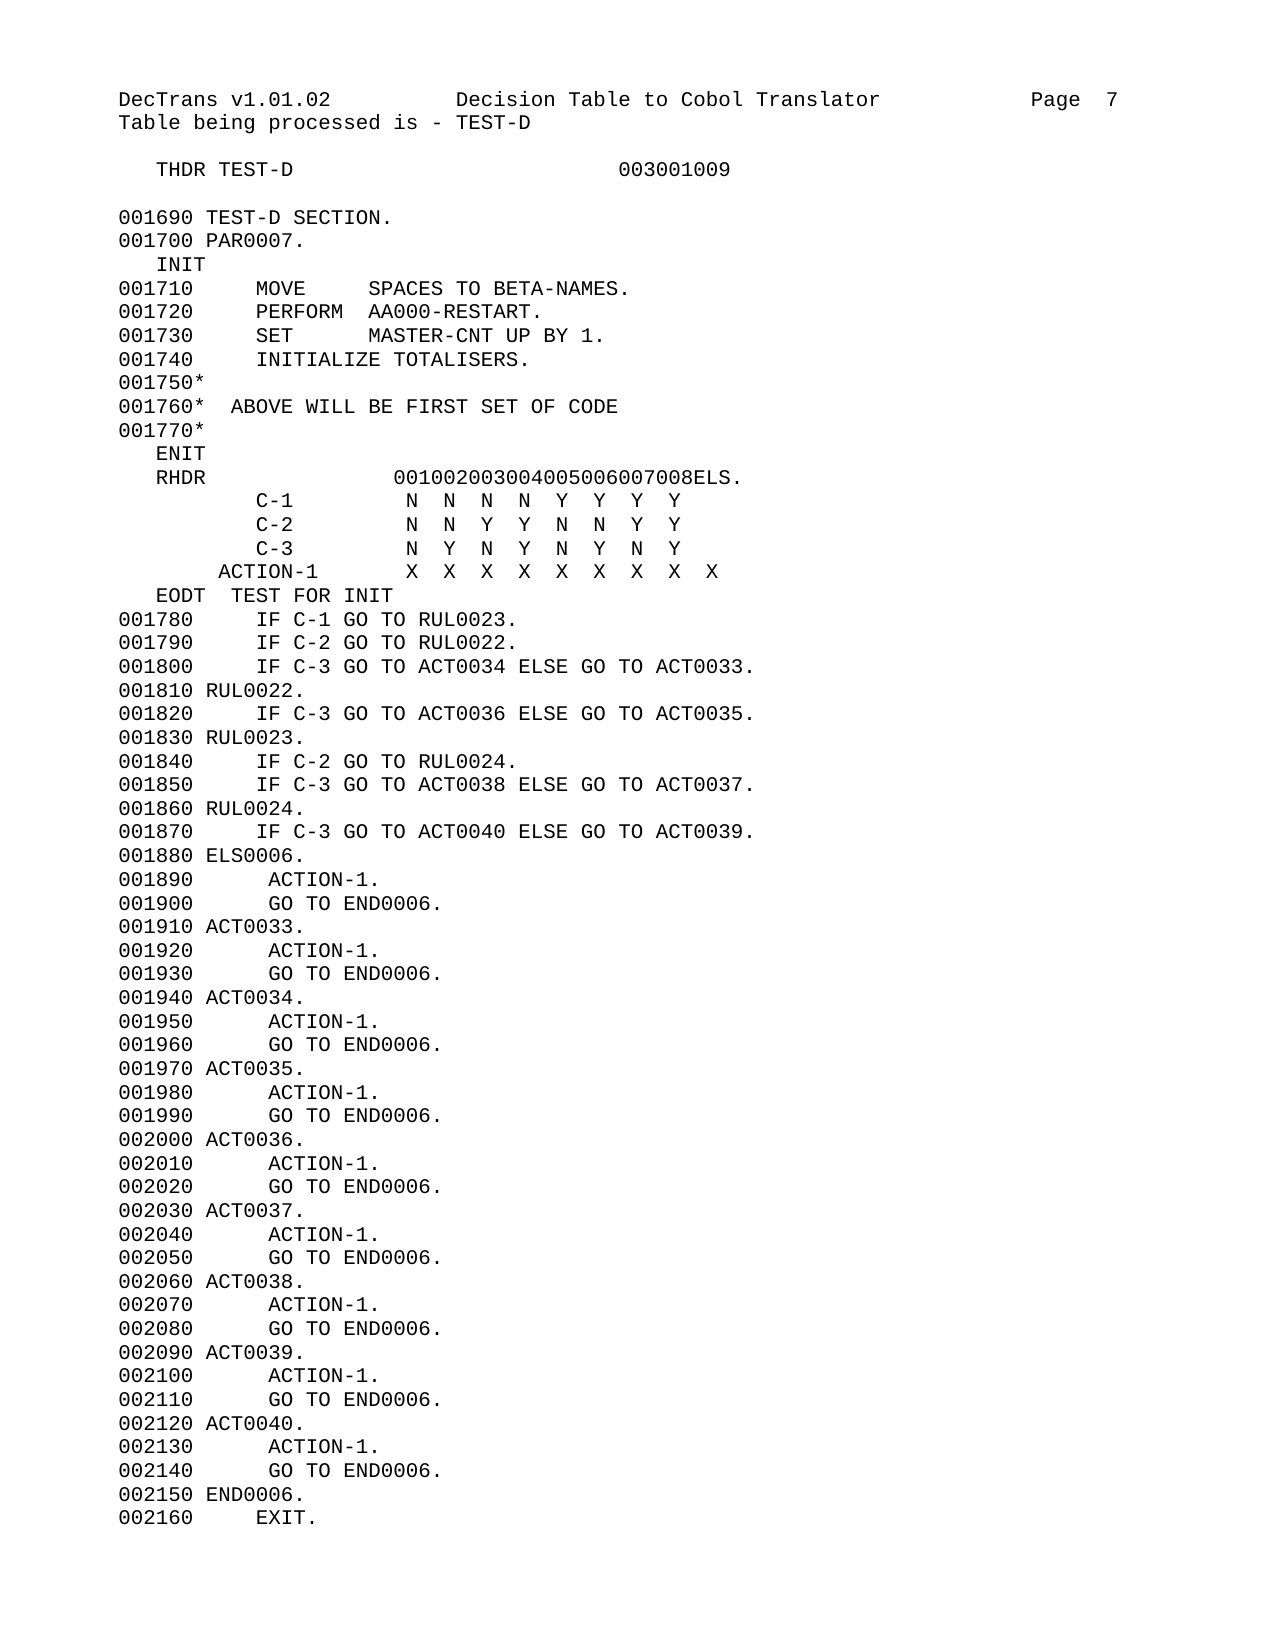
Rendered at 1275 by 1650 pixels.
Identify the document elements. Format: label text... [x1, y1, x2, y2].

text ENIT [118, 443, 1157, 467]
text 001730 SET MASTER-CNT UP BY 1. [118, 325, 1157, 349]
text 001710 MOVE SPACES TO BETA-NAMES. [118, 278, 1157, 301]
text C-1 N N N N Y Y Y Y [118, 491, 1157, 514]
text 002160 EXIT. [118, 1507, 1157, 1531]
text 001750* [118, 372, 1157, 396]
text 001720 PERFORM AA000-RESTART. [118, 301, 1157, 325]
text 001890 ACTION-1. [118, 869, 1157, 892]
text Table being processed is - TEST-D [118, 112, 1157, 136]
text 001880 ELS0006. [118, 845, 1157, 869]
text 001920 ACTION-1. [118, 940, 1157, 963]
text 002050 GO TO END0006. [118, 1247, 1157, 1271]
text ACTION-1 X X X X X X X X X [118, 561, 1157, 585]
text 001740 INITIALIZE TOTALISERS. [118, 349, 1157, 372]
text 001770* [118, 419, 1157, 443]
text 002020 GO TO END0006. [118, 1176, 1157, 1200]
text 001950 ACTION-1. [118, 1011, 1157, 1034]
text 002140 GO TO END0006. [118, 1460, 1157, 1484]
text 001990 GO TO END0006. [118, 1105, 1157, 1129]
text 001850 IF C-3 GO TO ACT0038 ELSE GO TO ACT0037. [118, 774, 1157, 798]
text 002010 ACTION-1. [118, 1153, 1157, 1176]
text 001760* ABOVE WILL BE FIRST SET OF CODE [118, 396, 1157, 419]
text 001930 GO TO END0006. [118, 963, 1157, 987]
text 001900 GO TO END0006. [118, 892, 1157, 916]
text 002100 ACTION-1. [118, 1365, 1157, 1389]
text 001690 TEST-D SECTION. [118, 207, 1157, 230]
text C-3 N Y N Y N Y N Y [118, 538, 1157, 561]
text 002150 END0006. [118, 1484, 1157, 1507]
text 001870 IF C-3 GO TO ACT0040 ELSE GO TO ACT0039. [118, 822, 1157, 845]
text 001860 RUL0024. [118, 798, 1157, 822]
text 002130 ACTION-1. [118, 1436, 1157, 1460]
text 002080 GO TO END0006. [118, 1318, 1157, 1342]
text INIT [118, 254, 1157, 278]
text 001960 GO TO END0006. [118, 1034, 1157, 1058]
text 002040 ACTION-1. [118, 1223, 1157, 1247]
text RHDR 001002003004005006007008ELS. [118, 467, 1157, 491]
text 002070 ACTION-1. [118, 1294, 1157, 1318]
text 001820 IF C-3 GO TO ACT0036 ELSE GO TO ACT0035. [118, 703, 1157, 727]
text 002090 ACT0039. [118, 1342, 1157, 1365]
text DecTrans v1.01.02 Decision Table to Cobol Translator Page 7 [118, 88, 1157, 112]
text 001840 IF C-2 GO TO RUL0024. [118, 751, 1157, 774]
text 001810 RUL0022. [118, 680, 1157, 703]
text C-2 N N Y Y N N Y Y [118, 514, 1157, 538]
text 002120 ACT0040. [118, 1413, 1157, 1436]
text 002110 GO TO END0006. [118, 1389, 1157, 1413]
text 002030 ACT0037. [118, 1200, 1157, 1223]
text 002000 ACT0036. [118, 1129, 1157, 1153]
text 002060 ACT0038. [118, 1271, 1157, 1294]
text 001910 ACT0033. [118, 916, 1157, 940]
text EODT TEST FOR INIT [118, 585, 1157, 609]
text 001790 IF C-2 GO TO RUL0022. [118, 632, 1157, 656]
text 001780 IF C-1 GO TO RUL0023. [118, 609, 1157, 632]
text 001700 PAR0007. [118, 230, 1157, 254]
text 001970 ACT0035. [118, 1058, 1157, 1082]
text 001940 ACT0034. [118, 987, 1157, 1011]
text THDR TEST-D 003001009 [118, 159, 1157, 183]
text 001830 RUL0023. [118, 727, 1157, 751]
text 001980 ACTION-1. [118, 1082, 1157, 1105]
text 001800 IF C-3 GO TO ACT0034 ELSE GO TO ACT0033. [118, 656, 1157, 680]
